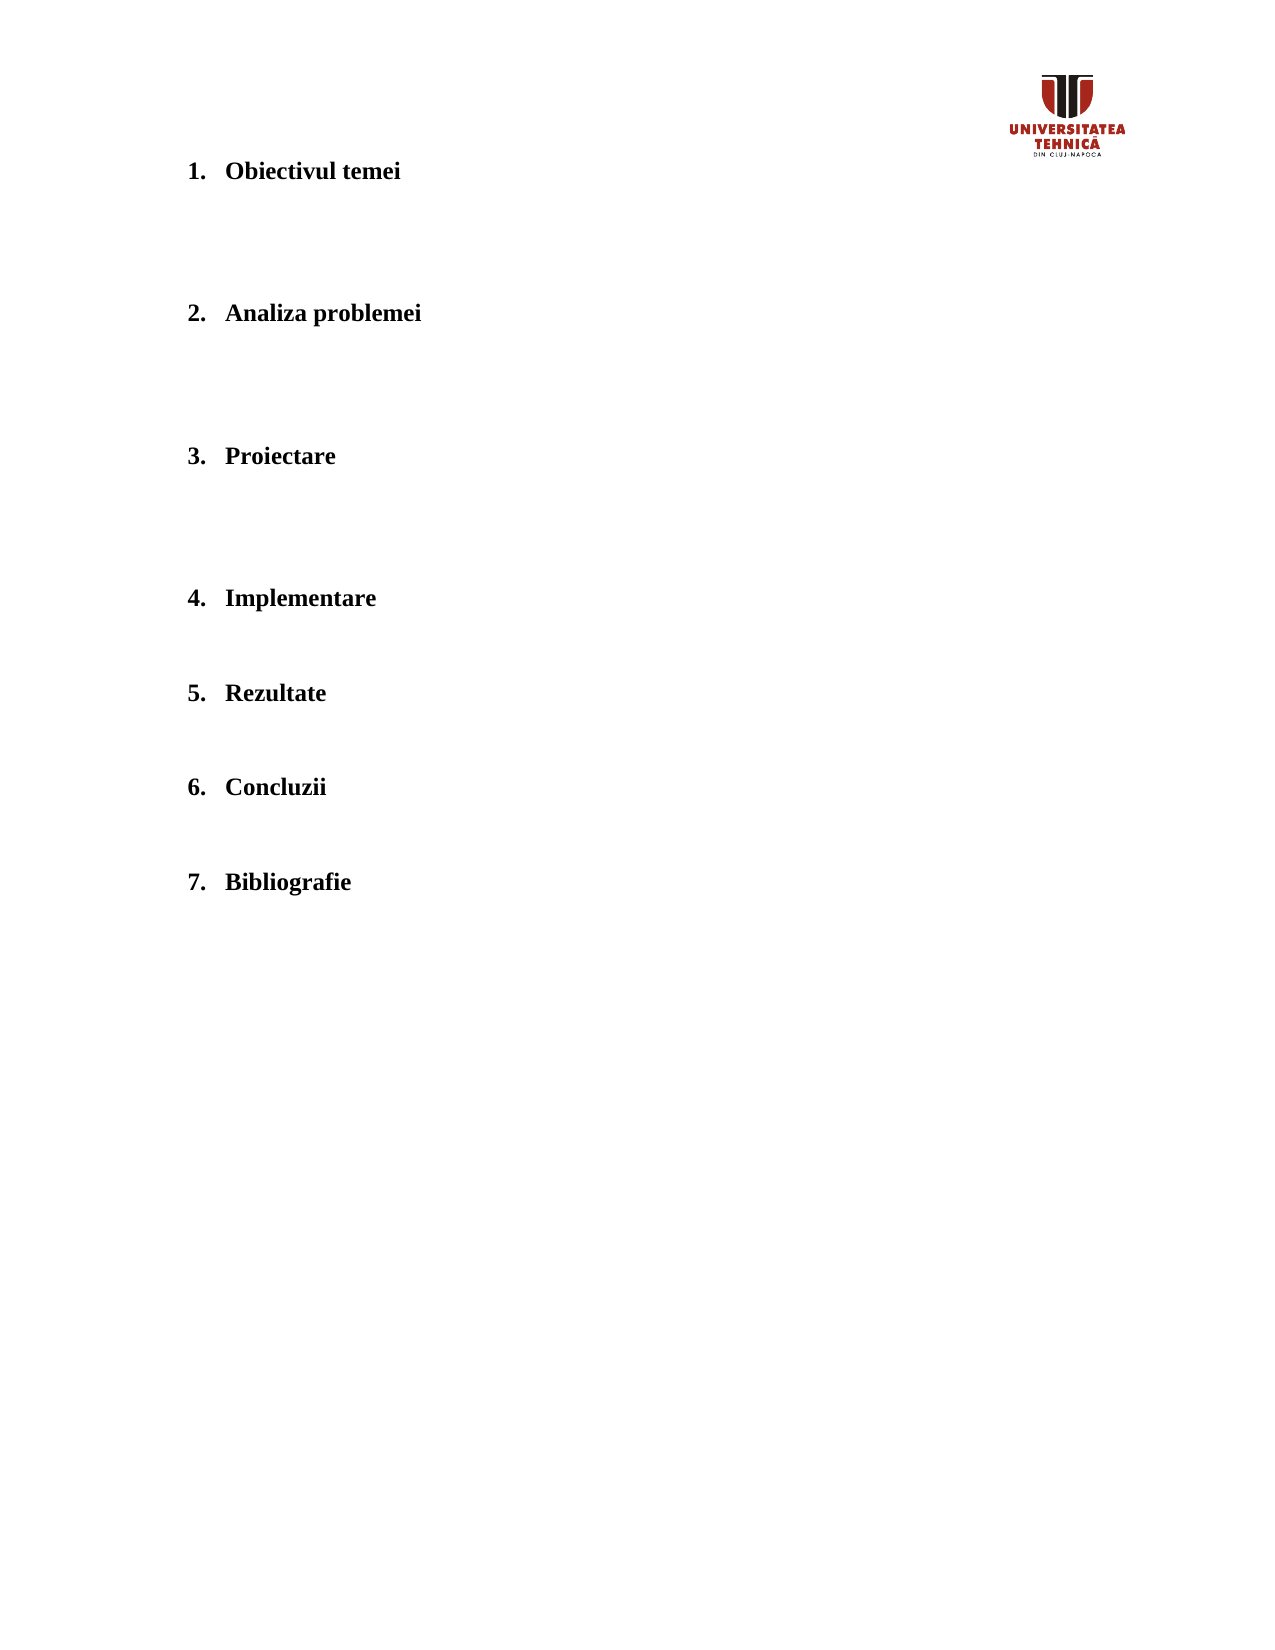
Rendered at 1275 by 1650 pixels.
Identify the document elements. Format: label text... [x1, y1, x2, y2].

list Proiectare [187, 441, 1125, 469]
list Concluzii [187, 772, 1125, 801]
list Bibliografie [187, 867, 1125, 896]
list Analiza problemei [187, 298, 1125, 327]
list Rezultate [187, 678, 1125, 706]
list Implementare [187, 583, 1125, 612]
list Obiectivul temei [187, 156, 1125, 185]
